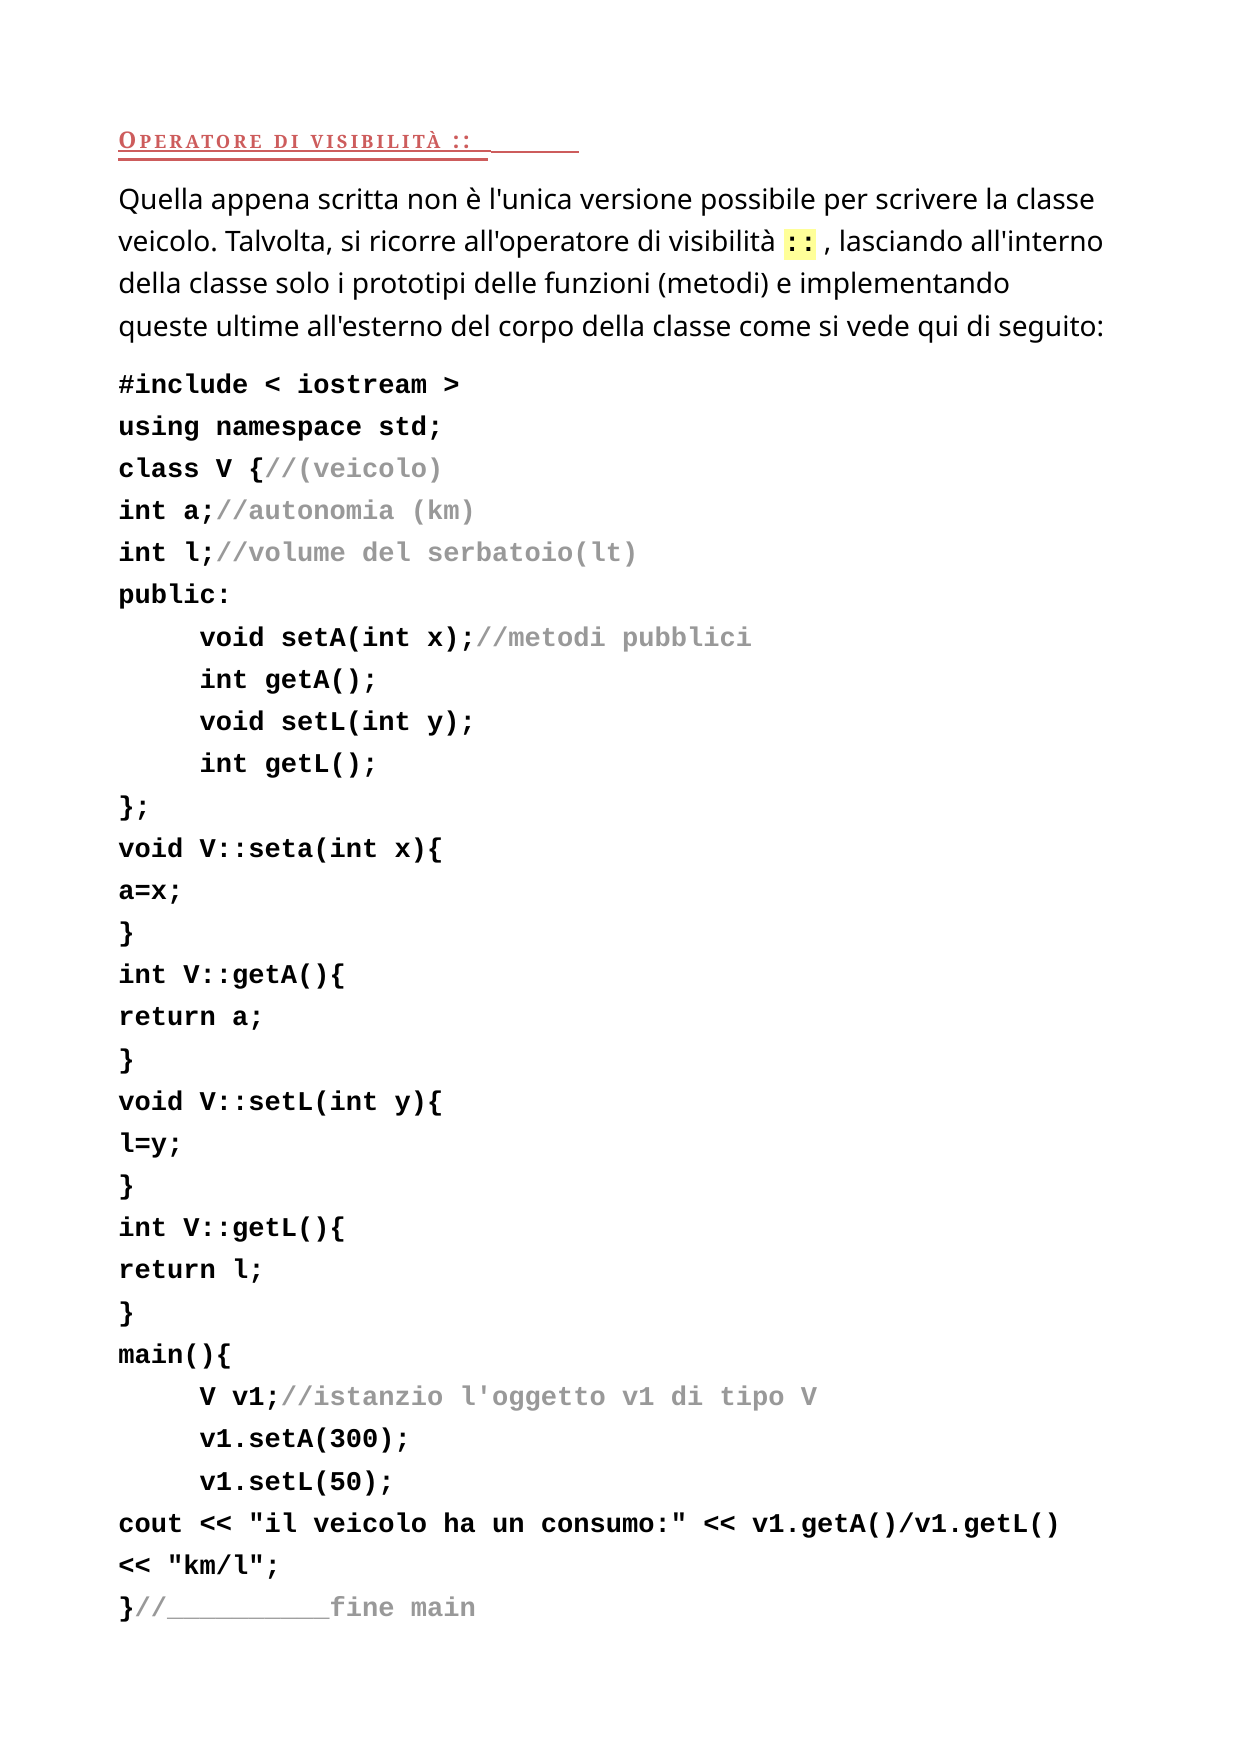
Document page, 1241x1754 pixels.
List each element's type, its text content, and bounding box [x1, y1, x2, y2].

text Operatore di visibilità :: [118, 118, 1106, 161]
text #include < iostream > using namespace std; class V {//(veicolo) int a;//autonomia (km) int l;//volume del serbatoio(lt) public: void setA(int x);//metodi pubblici int getA(); void setL(int y); int getL(); }; void V::seta(int x){ a=x; } int V::getA(){ return a; } void V::setL(int y){ l=y; } int V::getL(){ return l; } main(){ V v1;//istanzio l'oggetto v1 di tipo V v1.setA(300); v1.setL(50); cout << "il veicolo ha un consumo:" << v1.getA()/v1.getL() << "km/l"; }//__________fine main [118, 359, 1106, 1624]
text Quella appena scritta non è l'unica versione possibile per scrivere la classe veicolo. Talvolta, si ricorre all'operatore di visibilità :: , lasciando all'interno della classe solo i prototipi delle funzioni (metodi) e implementando queste ultime all'esterno del corpo della classe come si vede qui di seguito: [118, 176, 1106, 344]
